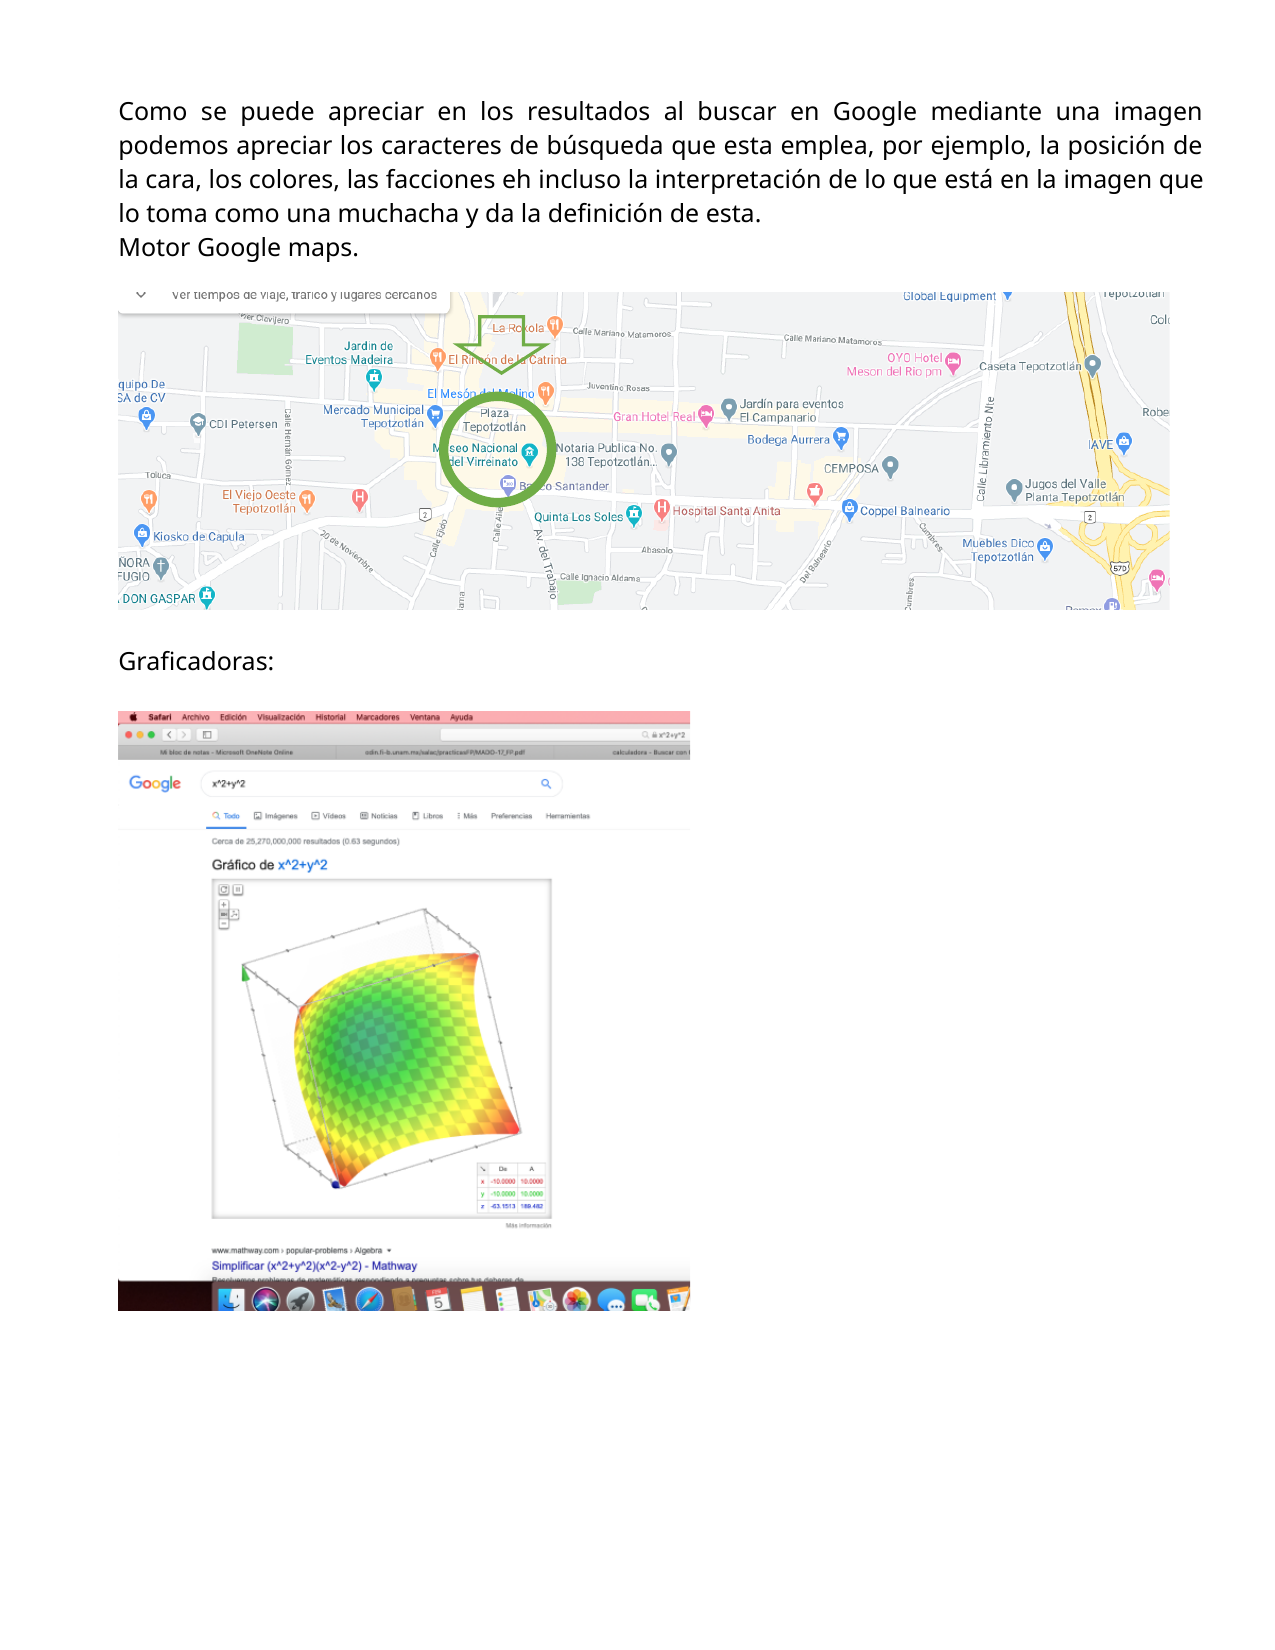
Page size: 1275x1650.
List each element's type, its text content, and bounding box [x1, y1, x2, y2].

text Motor Google maps. [118, 229, 1205, 263]
text Graficadoras: [118, 643, 1205, 678]
text Como se puede apreciar en los resultados al buscar en Google mediante una imagen podemos apreciar los caracteres de búsqueda que esta emplea, por ejemplo, la posición de la cara, los colores, las facciones eh incluso la interpretación de lo que está en la imagen que lo toma como una muchacha y da la definición de esta. [118, 93, 1205, 229]
